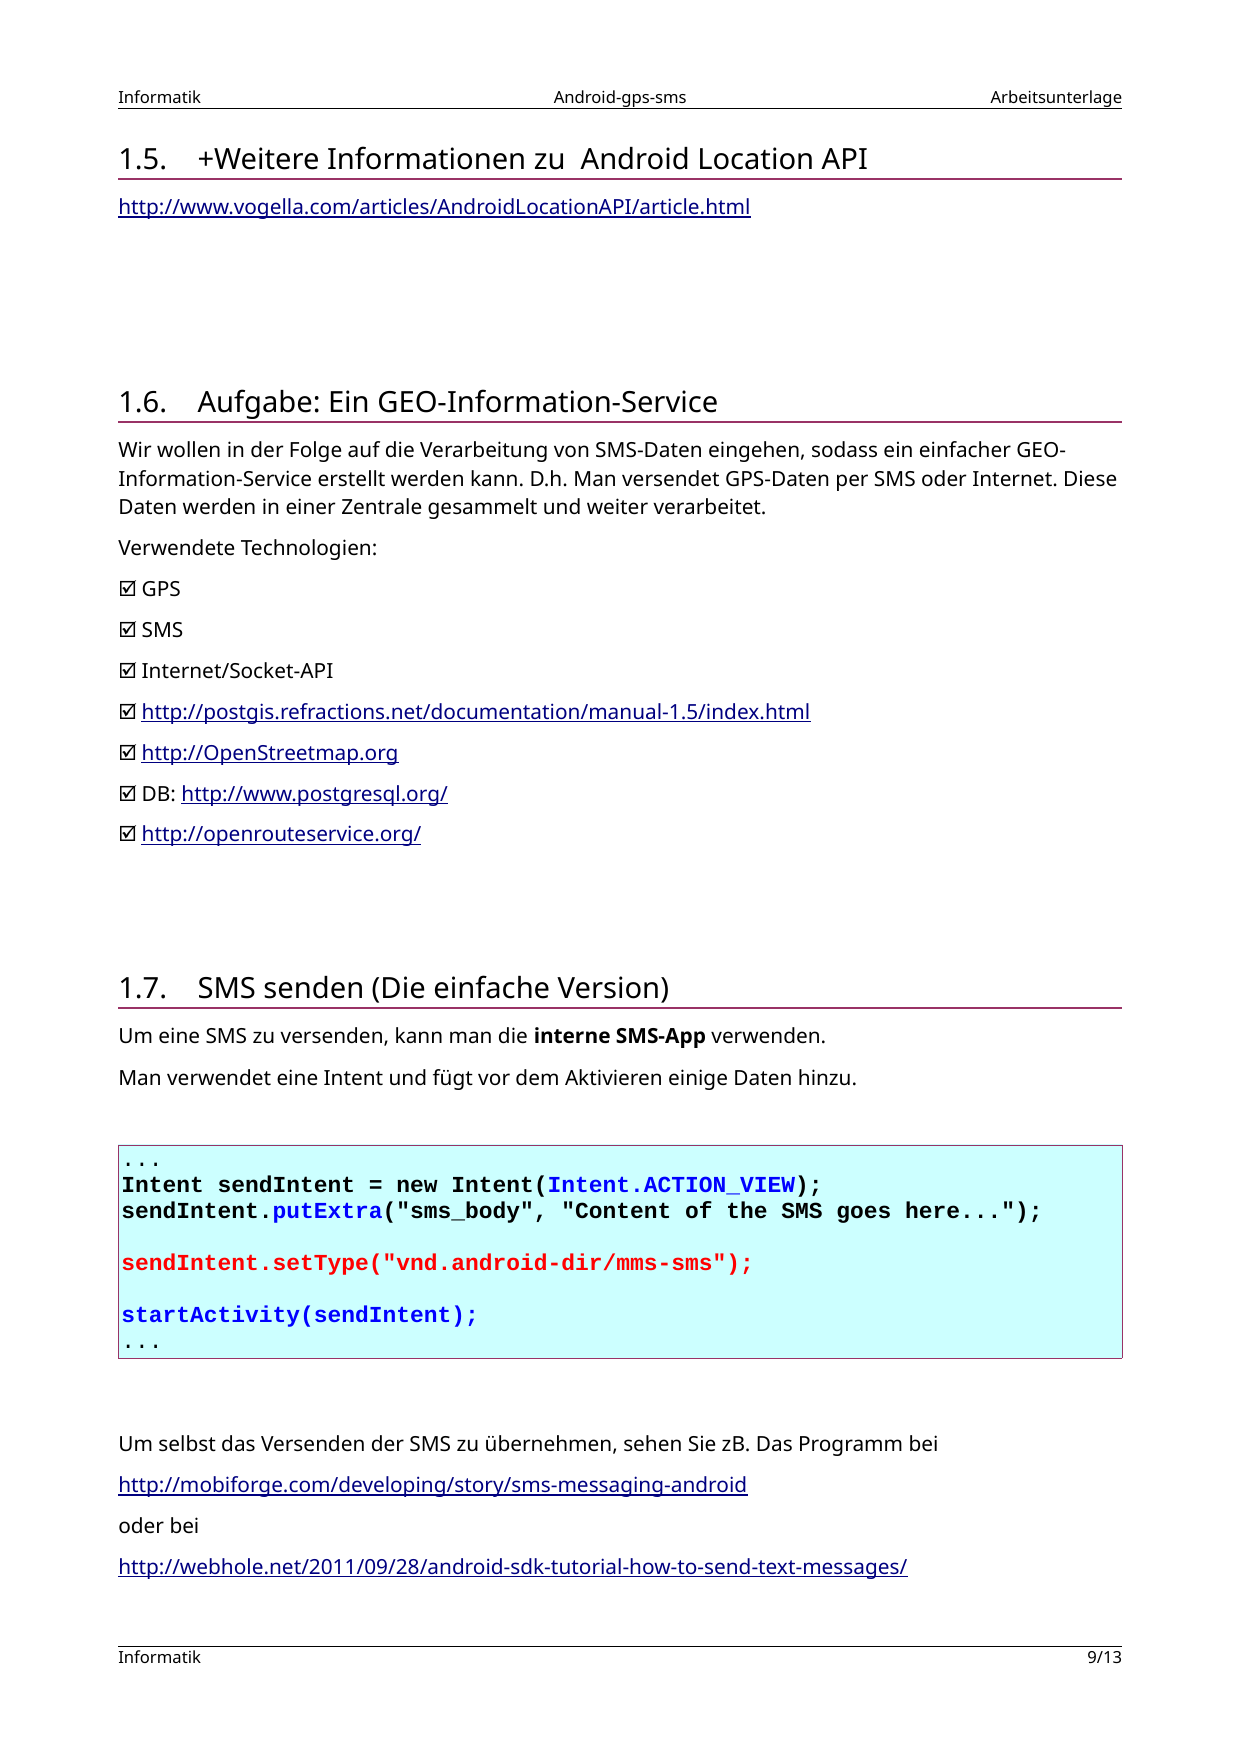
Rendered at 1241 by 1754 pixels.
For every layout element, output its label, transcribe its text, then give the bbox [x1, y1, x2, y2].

text Wir wollen in der Folge auf die Verarbeitung von SMS-Daten eingehen, sodass ein einfacher GEO-Information-Service erstellt werden kann. D.h. Man versendet GPS-Daten per SMS oder Internet. Diese Daten werden in einer Zentrale gesammelt und weiter verarbeitet. [118, 435, 1122, 521]
text http://mobiforge.com/developing/story/sms-messaging-android [118, 1470, 1122, 1498]
text http://webhole.net/2011/09/28/android-sdk-tutorial-how-to-send-text-messages/ [118, 1552, 1122, 1580]
text Verwendete Technologien: [118, 533, 1122, 561]
text ... [119, 1326, 1122, 1358]
subtitle SMS senden (Die einfache Version) [118, 967, 1122, 1007]
list http://OpenStreetmap.org [118, 738, 1122, 766]
text Intent sendIntent = new Intent(Intent.ACTION_VIEW); [119, 1170, 1122, 1196]
text Man verwendet eine Intent und fügt vor dem Aktivieren einige Daten hinzu. [118, 1063, 1122, 1091]
text oder bei [118, 1511, 1122, 1539]
list Internet/Socket-API [118, 656, 1122, 684]
list DB: http://www.postgresql.org/ [118, 779, 1122, 807]
subtitle +Weitere Informationen zu Android Location API [118, 138, 1122, 178]
subtitle Aufgabe: Ein GEO-Information-Service [118, 381, 1122, 421]
list GPS [118, 574, 1122, 602]
list SMS [118, 615, 1122, 643]
list http://postgis.refractions.net/documentation/manual-1.5/index.html [118, 697, 1122, 725]
text Um eine SMS zu versenden, kann man die interne SMS-App verwenden. [118, 1022, 1122, 1050]
text sendIntent.setType("vnd.android-dir/mms-sms"); [119, 1248, 1122, 1274]
text http://www.vogella.com/articles/AndroidLocationAPI/article.html [118, 192, 1122, 221]
text sendIntent.putExtra("sms_body", "Content of the SMS goes here..."); [119, 1196, 1122, 1222]
text startActivity(sendIntent); [119, 1300, 1122, 1326]
list http://openrouteservice.org/ [118, 819, 1122, 848]
text ... [119, 1146, 1122, 1170]
text Um selbst das Versenden der SMS zu übernehmen, sehen Sie zB. Das Programm bei [118, 1429, 1122, 1457]
